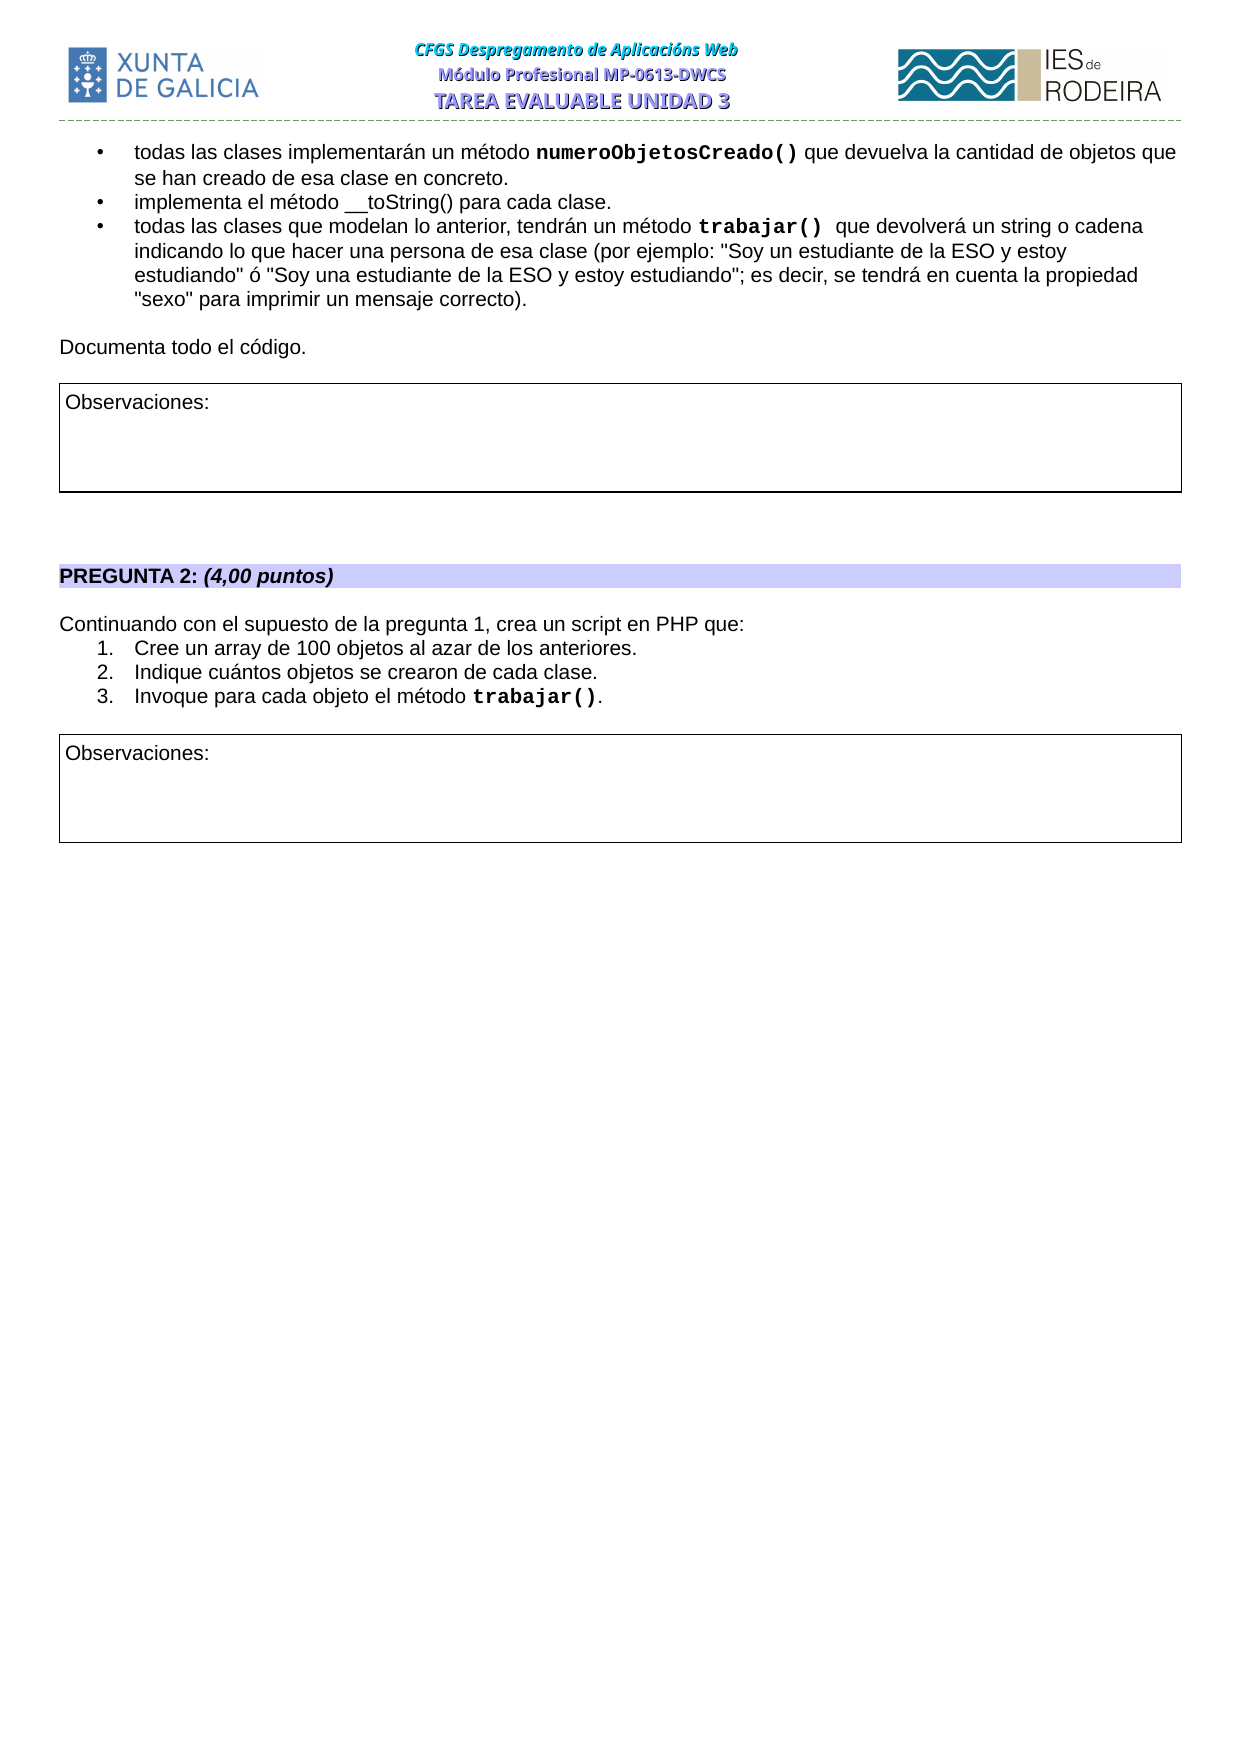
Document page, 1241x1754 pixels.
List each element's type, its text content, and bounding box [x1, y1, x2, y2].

picture [897, 48, 1164, 102]
list implementa el método __toString() para cada clase. [97, 189, 1181, 213]
picture [64, 42, 267, 107]
text Continuando con el supuesto de la pregunta 1, crea un script en PHP que: [59, 612, 1181, 636]
table_header Observaciones: [60, 735, 1181, 842]
text PREGUNTA 2: (4,00 puntos) [59, 564, 1181, 588]
table_header Observaciones: [60, 384, 1181, 491]
list todas las clases que modelan lo anterior, tendrán un método trabajar() que devolverá un string o cadena indicando lo que hacer una persona de esa clase (por ejemplo: "Soy un estudiante de la ESO y estoy estudiando" ó "Soy una estudiante de la ESO y estoy estudiando"; es decir, se tendrá en cuenta la propiedad "sexo" para imprimir un mensaje correcto). [97, 213, 1181, 311]
list todas las clases implementarán un método numeroObjetosCreado() que devuelva la cantidad de objetos que se han creado de esa clase en concreto. [97, 140, 1181, 189]
list Invoque para cada objeto el método trabajar(). [97, 684, 1181, 710]
text Documenta todo el código. [59, 335, 1181, 359]
list Indique cuántos objetos se crearon de cada clase. [97, 660, 1181, 684]
list Cree un array de 100 objetos al azar de los anteriores. [97, 636, 1181, 660]
